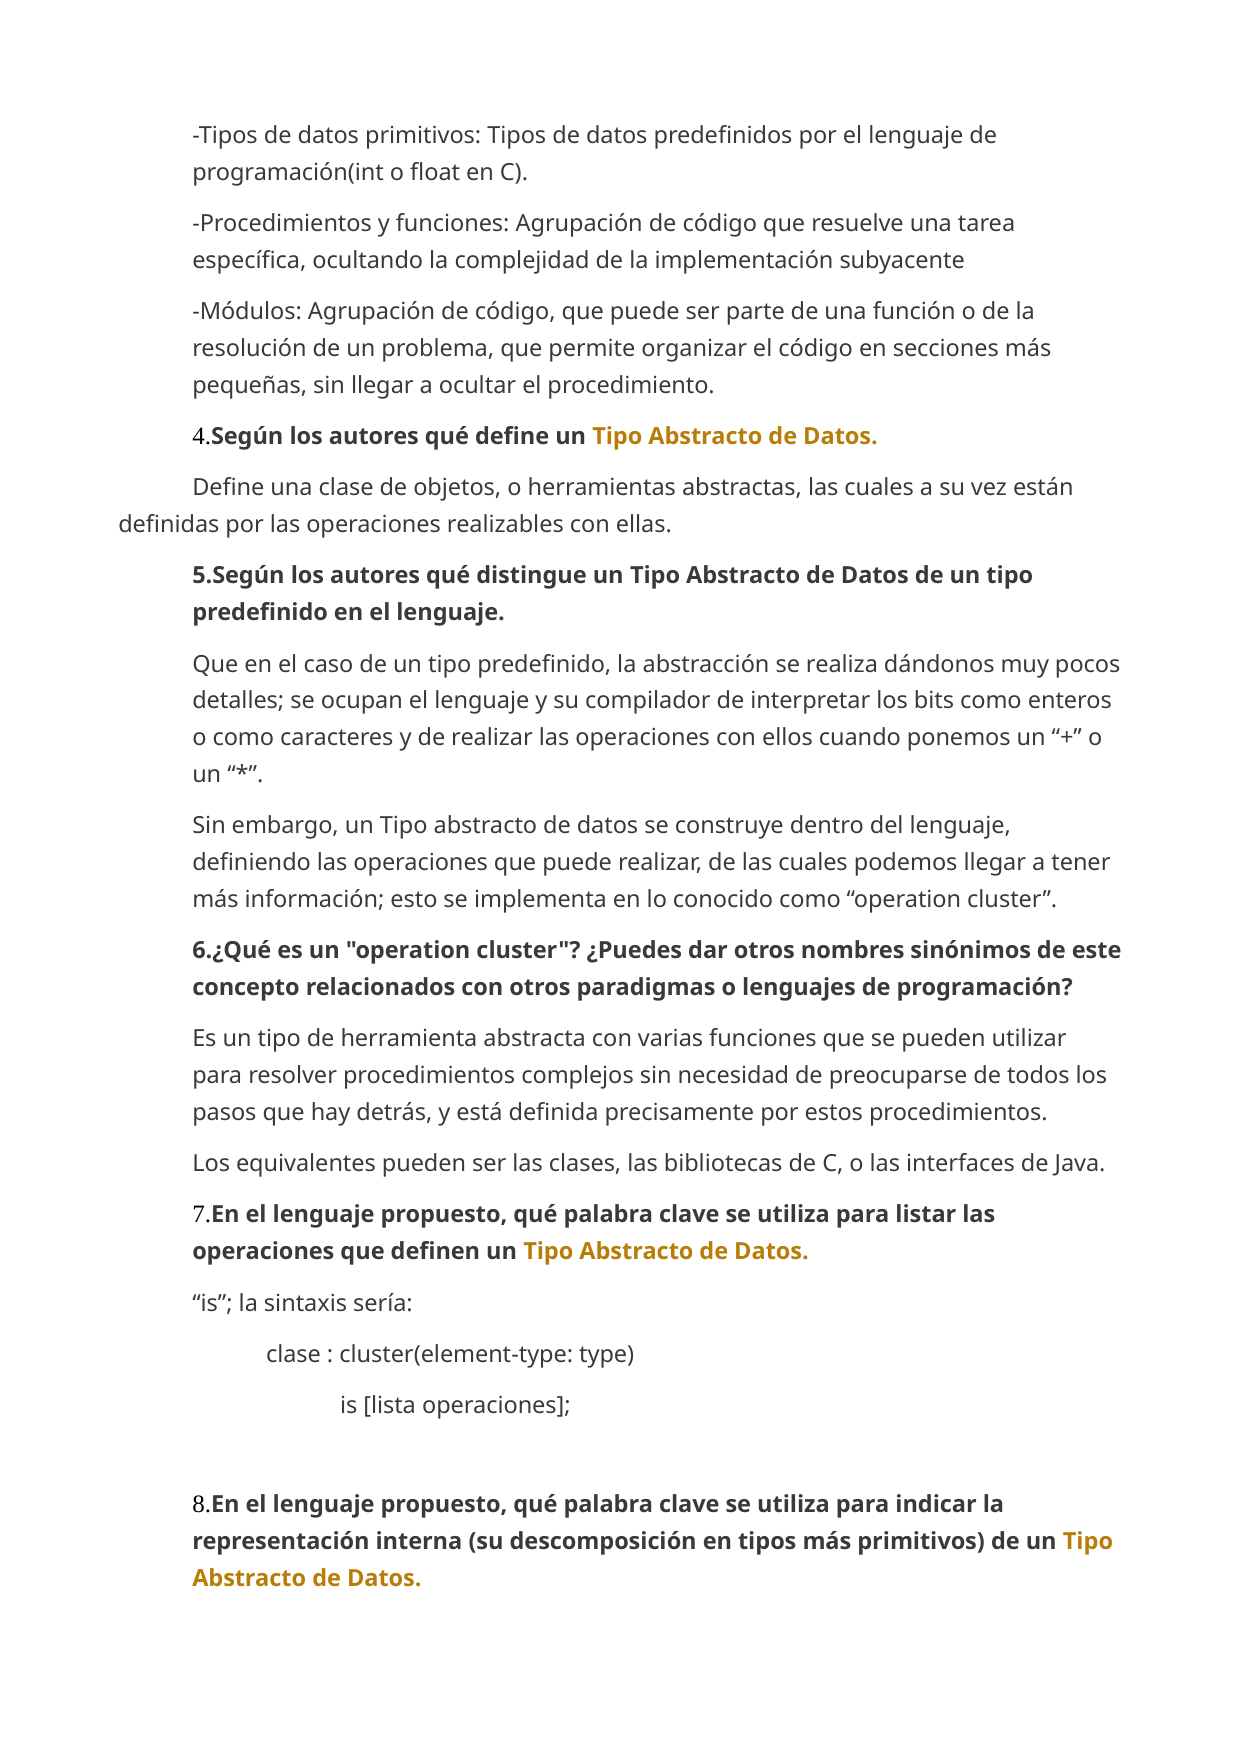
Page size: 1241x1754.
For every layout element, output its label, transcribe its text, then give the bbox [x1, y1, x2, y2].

list Es un tipo de herramienta abstracta con varias funciones que se pueden utilizar para resolver procedimientos complejos sin necesidad de preocuparse de todos los pasos que hay detrás, y está definida precisamente por estos procedimientos. [118, 1022, 1122, 1127]
list ¿Qué es un "operation cluster"? ¿Puedes dar otros nombres sinónimos de este concepto relacionados con otros paradigmas o lenguajes de programación? [118, 933, 1122, 1002]
list clase : cluster(element-type: type) [118, 1337, 1122, 1369]
list En el lenguaje propuesto, qué palabra clave se utiliza para listar las operaciones que definen un Tipo Abstracto de Datos. [118, 1198, 1122, 1267]
list Sin embargo, un Tipo abstracto de datos se construye dentro del lenguaje, definiendo las operaciones que puede realizar, de las cuales podemos llegar a tener más información; esto se implementa en lo conocido como “operation cluster”. [118, 808, 1122, 914]
list -Procedimientos y funciones: Agrupación de código que resuelve una tarea específica, ocultando la complejidad de la implementación subyacente [118, 206, 1122, 275]
list -Tipos de datos primitivos: Tipos de datos predefinidos por el lenguaje de programación(int o float en C). [118, 118, 1122, 187]
list Los equivalentes pueden ser las clases, las bibliotecas de C, o las interfaces de Java. [118, 1146, 1122, 1178]
list “is”; la sintaxis sería: [118, 1286, 1122, 1318]
text is [lista operaciones]; [118, 1389, 1122, 1421]
list Que en el caso de un tipo predefinido, la abstracción se realiza dándonos muy pocos detalles; se ocupan el lenguaje y su compilador de interpretar los bits como enteros o como caracteres y de realizar las operaciones con ellos cuando ponemos un “+” o un “*”. [118, 647, 1122, 789]
list Según los autores qué distingue un Tipo Abstracto de Datos de un tipo predefinido en el lenguaje. [118, 559, 1122, 627]
list -Módulos: Agrupación de código, que puede ser parte de una función o de la resolución de un problema, que permite organizar el código en secciones más pequeñas, sin llegar a ocultar el procedimiento. [118, 294, 1122, 400]
list En el lenguaje propuesto, qué palabra clave se utiliza para indicar la representación interna (su descomposición en tipos más primitivos) de un Tipo Abstracto de Datos. [118, 1488, 1122, 1593]
text Define una clase de objetos, o herramientas abstractas, las cuales a su vez están definidas por las operaciones realizables con ellas. [118, 471, 1122, 539]
list Según los autores qué define un Tipo Abstracto de Datos. [118, 419, 1122, 451]
